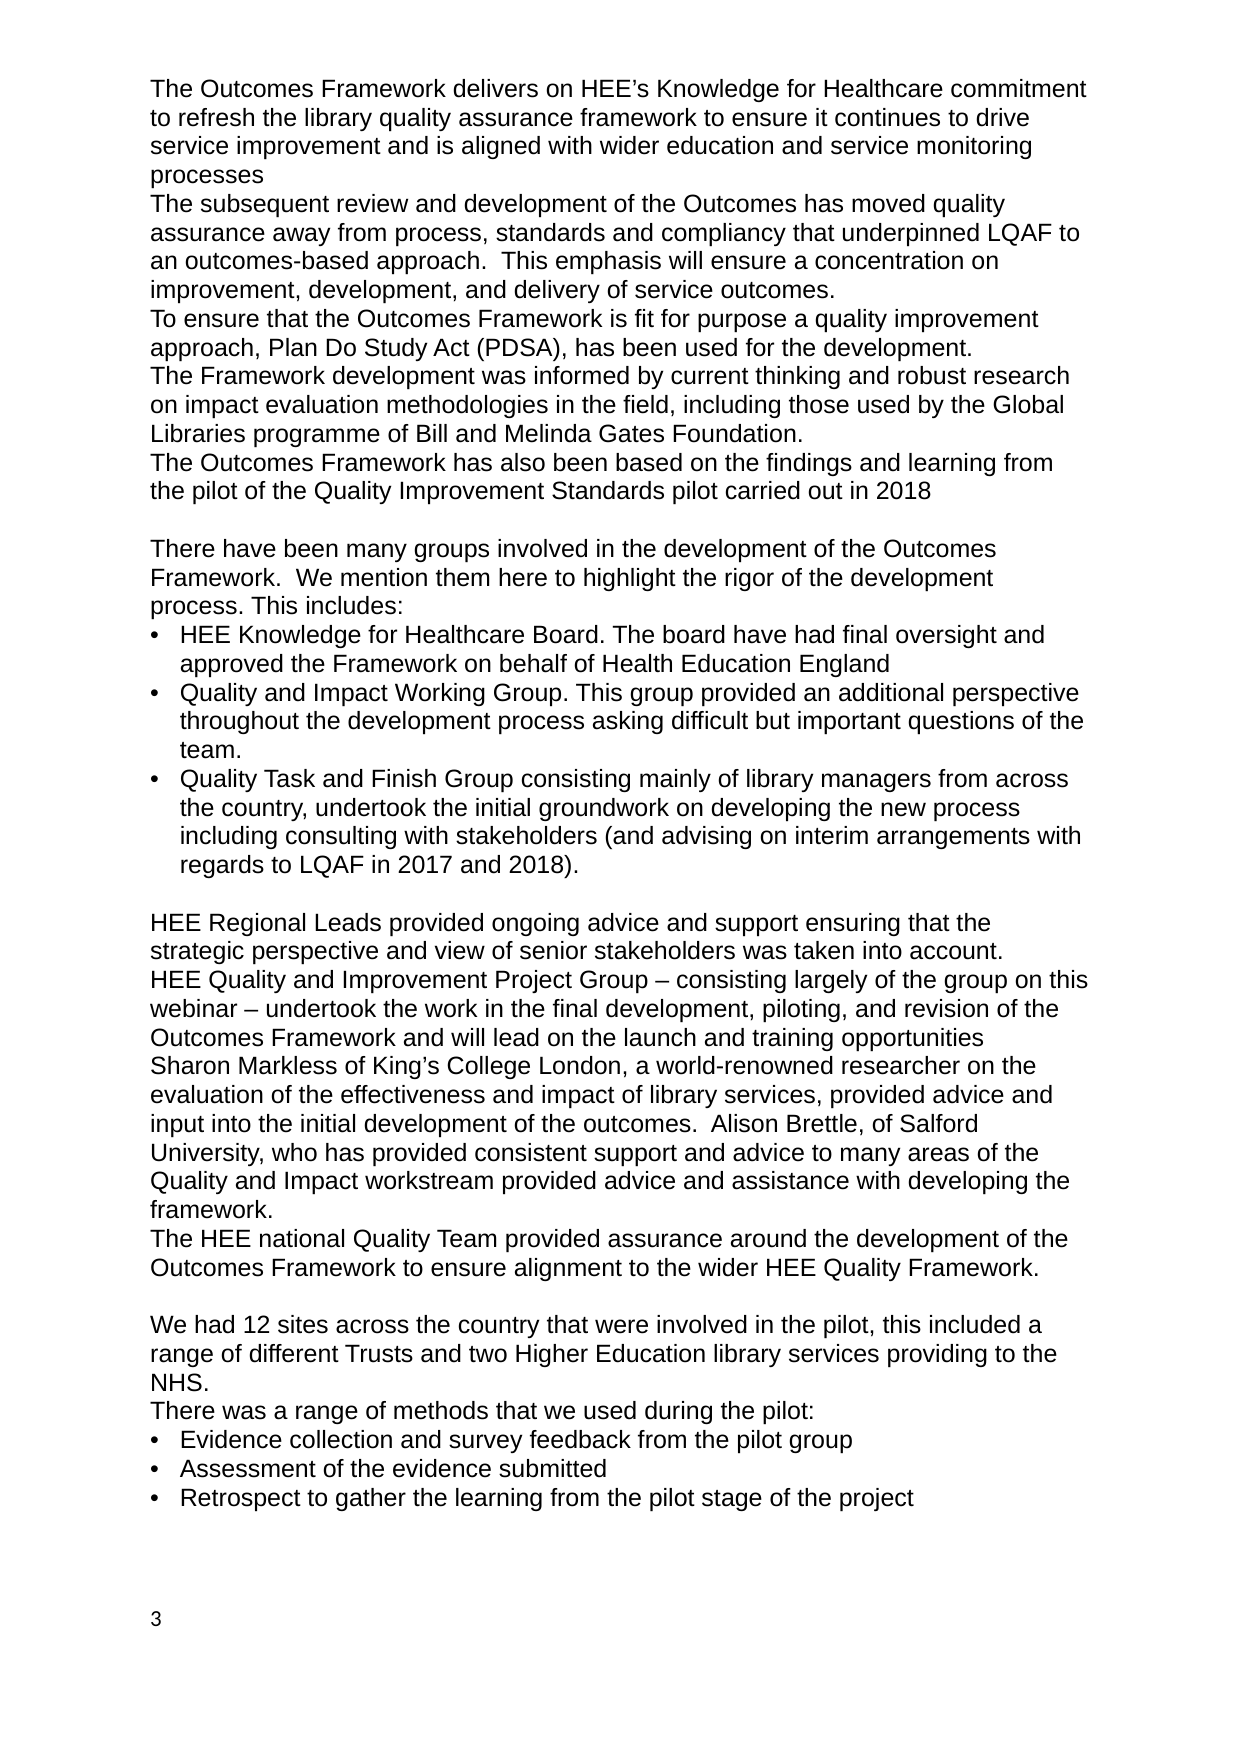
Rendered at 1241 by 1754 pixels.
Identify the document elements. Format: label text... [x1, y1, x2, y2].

text There have been many groups involved in the development of the Outcomes Framework. We mention them here to highlight the rigor of the development process. This includes: [150, 534, 1090, 620]
text The HEE national Quality Team provided assurance around the development of the Outcomes Framework to ensure alignment to the wider HEE Quality Framework. [150, 1224, 1090, 1281]
list Quality Task and Finish Group consisting mainly of library managers from across the country, undertook the initial groundwork on developing the new process including consulting with stakeholders (and advising on interim arrangements with regards to LQAF in 2017 and 2018). [150, 764, 1090, 879]
text The Framework development was informed by current thinking and robust research on impact evaluation methodologies in the field, including those used by the Global Libraries programme of Bill and Melinda Gates Foundation. [150, 361, 1090, 447]
text HEE Quality and Improvement Project Group – consisting largely of the group on this webinar – undertook the work in the final development, piloting, and revision of the Outcomes Framework and will lead on the launch and training opportunities [150, 965, 1090, 1051]
text We had 12 sites across the country that were involved in the pilot, this included a range of different Trusts and two Higher Education library services providing to the NHS. [150, 1310, 1090, 1396]
text There was a range of methods that we used during the pilot: [150, 1396, 1090, 1425]
text The Outcomes Framework has also been based on the findings and learning from the pilot of the Quality Improvement Standards pilot carried out in 2018 [150, 447, 1090, 505]
text To ensure that the Outcomes Framework is fit for purpose a quality improvement approach, Plan Do Study Act (PDSA), has been used for the development. [150, 304, 1090, 361]
list Assessment of the evidence submitted [150, 1454, 1090, 1482]
list Quality and Impact Working Group. This group provided an additional perspective throughout the development process asking difficult but important questions of the team. [150, 677, 1090, 764]
list Evidence collection and survey feedback from the pilot group [150, 1425, 1090, 1454]
text HEE Regional Leads provided ongoing advice and support ensuring that the strategic perspective and view of senior stakeholders was taken into account. [150, 907, 1090, 965]
list HEE Knowledge for Healthcare Board. The board have had final oversight and approved the Framework on behalf of Health Education England [150, 620, 1090, 677]
text The Outcomes Framework delivers on HEE’s Knowledge for Healthcare commitment to refresh the library quality assurance framework to ensure it continues to drive service improvement and is aligned with wider education and service monitoring processes [150, 74, 1090, 189]
text The subsequent review and development of the Outcomes has moved quality assurance away from process, standards and compliancy that underpinned LQAF to an outcomes-based approach. This emphasis will ensure a concentration on improvement, development, and delivery of service outcomes. [150, 189, 1090, 304]
text Sharon Markless of King’s College London, a world-renowned researcher on the evaluation of the effectiveness and impact of library services, provided advice and input into the initial development of the outcomes. Alison Brettle, of Salford University, who has provided consistent support and advice to many areas of the Quality and Impact workstream provided advice and assistance with developing the framework. [150, 1051, 1090, 1224]
list Retrospect to gather the learning from the pilot stage of the project [150, 1482, 1090, 1511]
